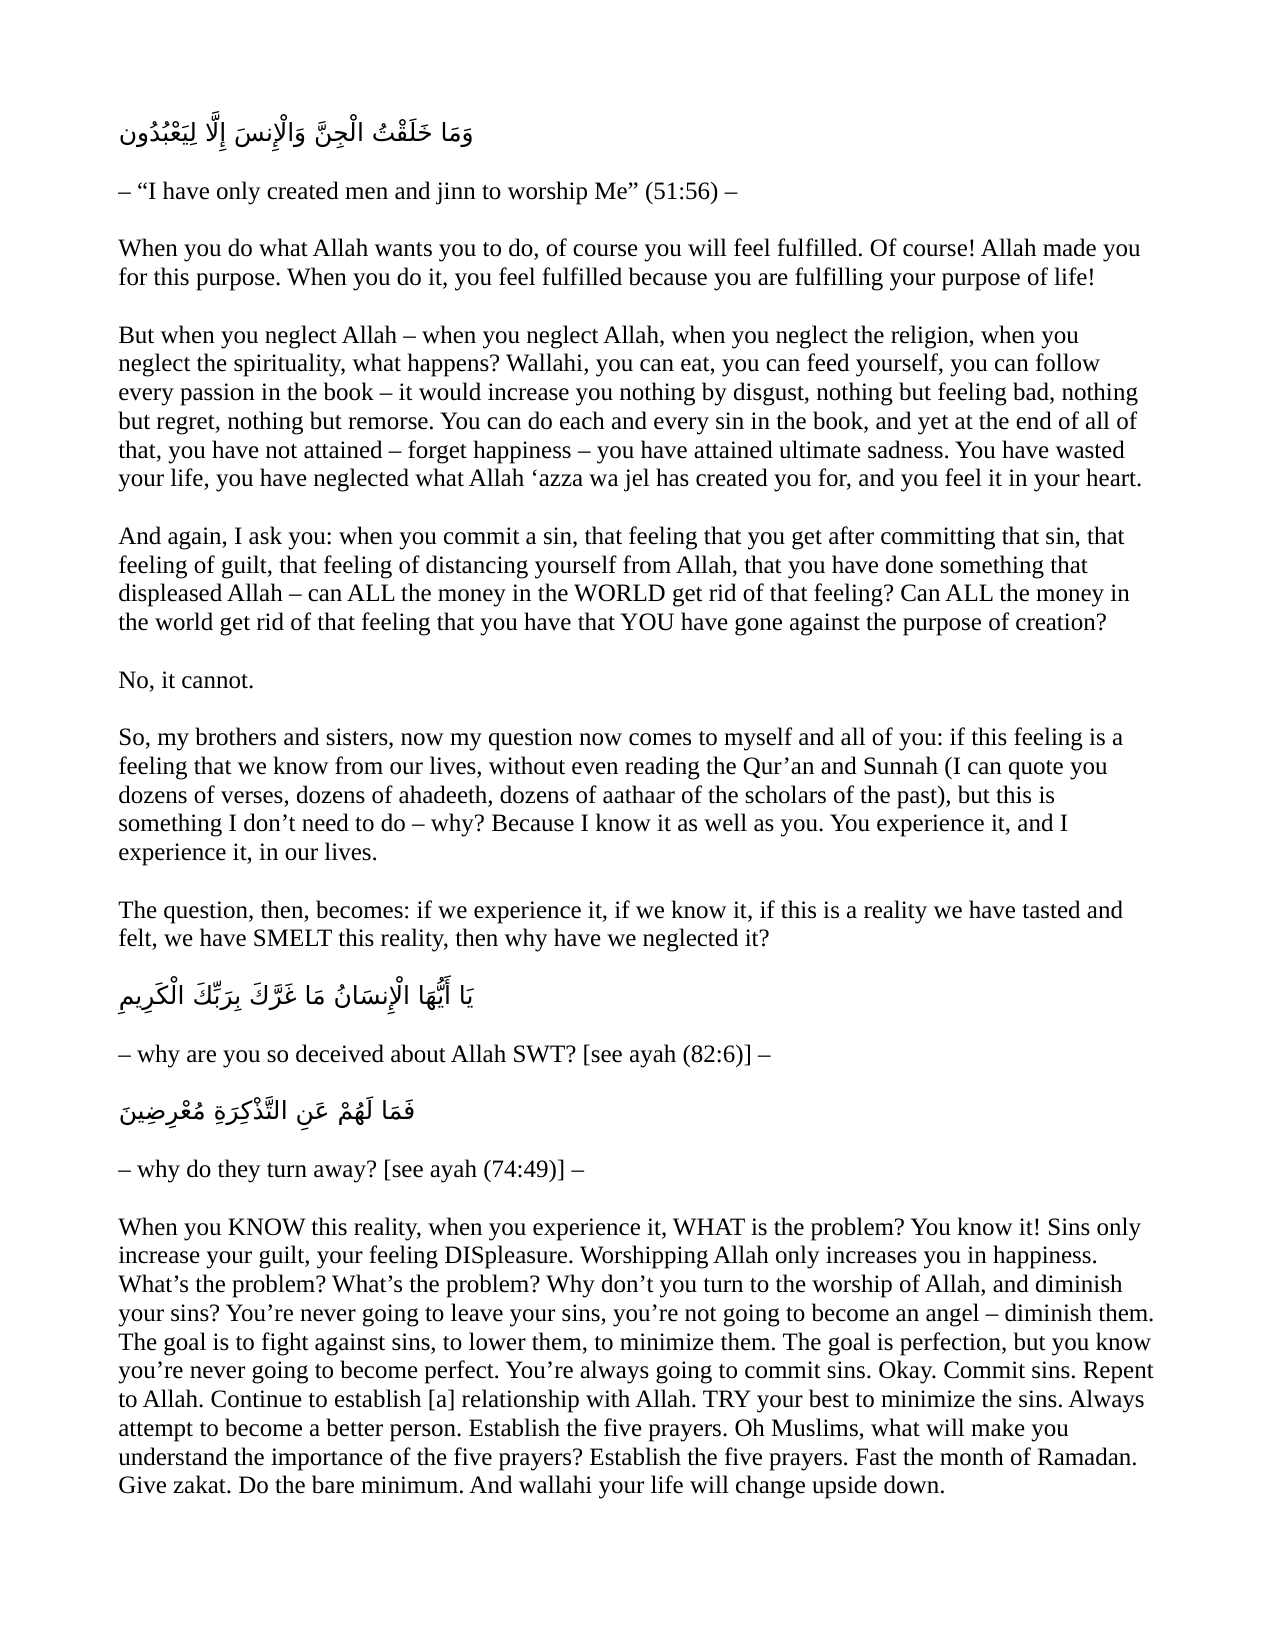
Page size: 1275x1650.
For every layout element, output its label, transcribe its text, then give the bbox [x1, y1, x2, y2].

text And again, I ask you: when you commit a sin, that feeling that you get after committing that sin, that feeling of guilt, that feeling of distancing yourself from Allah, that you have done something that displeased Allah – can ALL the money in the WORLD get rid of that feeling? Can ALL the money in the world get rid of that feeling that you have that YOU have gone against the purpose of creation? [118, 521, 1157, 636]
text But when you neglect Allah – when you neglect Allah, when you neglect the religion, when you neglect the spirituality, what happens? Wallahi, you can eat, you can feed yourself, you can follow every passion in the book – it would increase you nothing by disgust, nothing but feeling bad, nothing but regret, nothing but remorse. You can do each and every sin in the book, and yet at the end of all of that, you have not attained – forget happiness – you have attained ultimate sadness. You have wasted your life, you have neglected what Allah ‘azza wa jel has created you for, and you feel it in your heart. [118, 320, 1157, 492]
text When you do what Allah wants you to do, of course you will feel fulfilled. Of course! Allah made you for this purpose. When you do it, you feel fulfilled because you are fulfilling your purpose of life! [118, 233, 1157, 291]
text When you KNOW this reality, when you experience it, WHAT is the problem? You know it! Sins only increase your guilt, your feeling DISpleasure. Worshipping Allah only increases you in happiness. What’s the problem? What’s the problem? Why don’t you turn to the worship of Allah, and diminish your sins? You’re never going to leave your sins, you’re not going to become an angel – diminish them. The goal is to fight against sins, to lower them, to minimize them. The goal is perfection, but you know you’re never going to become perfect. You’re always going to commit sins. Okay. Commit sins. Repent to Allah. Continue to establish [a] relationship with Allah. TRY your best to minimize the sins. Always attempt to become a better person. Establish the five prayers. Oh Muslims, what will make you understand the importance of the five prayers? Establish the five prayers. Fast the month of Ramadan. Give zakat. Do the bare minimum. And wallahi your life will change upside down. [118, 1212, 1157, 1499]
text وَمَا خَلَقْتُ الْجِنَّ وَالْإِنسَ إِلَّا لِيَعْبُدُون [118, 118, 1157, 147]
text The question, then, becomes: if we experience it, if we know it, if this is a reality we have tasted and felt, we have SMELT this reality, then why have we neglected it? [118, 895, 1157, 952]
text – why are you so deceived about Allah SWT? [see ayah (82:6)] – [118, 1039, 1157, 1068]
text يَا أَيُّهَا الْإِنسَانُ مَا غَرَّكَ بِرَبِّكَ الْكَرِيمِ [118, 981, 1157, 1010]
text – “I have only created men and jinn to worship Me” (51:56) – [118, 176, 1157, 205]
text – why do they turn away? [see ayah (74:49)] – [118, 1154, 1157, 1183]
text No, it cannot. [118, 665, 1157, 693]
text فَمَا لَهُمْ عَنِ التَّذْكِرَةِ مُعْرِضِينَ [118, 1096, 1157, 1126]
text So, my brothers and sisters, now my question now comes to myself and all of you: if this feeling is a feeling that we know from our lives, without even reading the Qur’an and Sunnah (I can quote you dozens of verses, dozens of ahadeeth, dozens of aathaar of the scholars of the past), but this is something I don’t need to do – why? Because I know it as well as you. You experience it, and I experience it, in our lives. [118, 722, 1157, 866]
